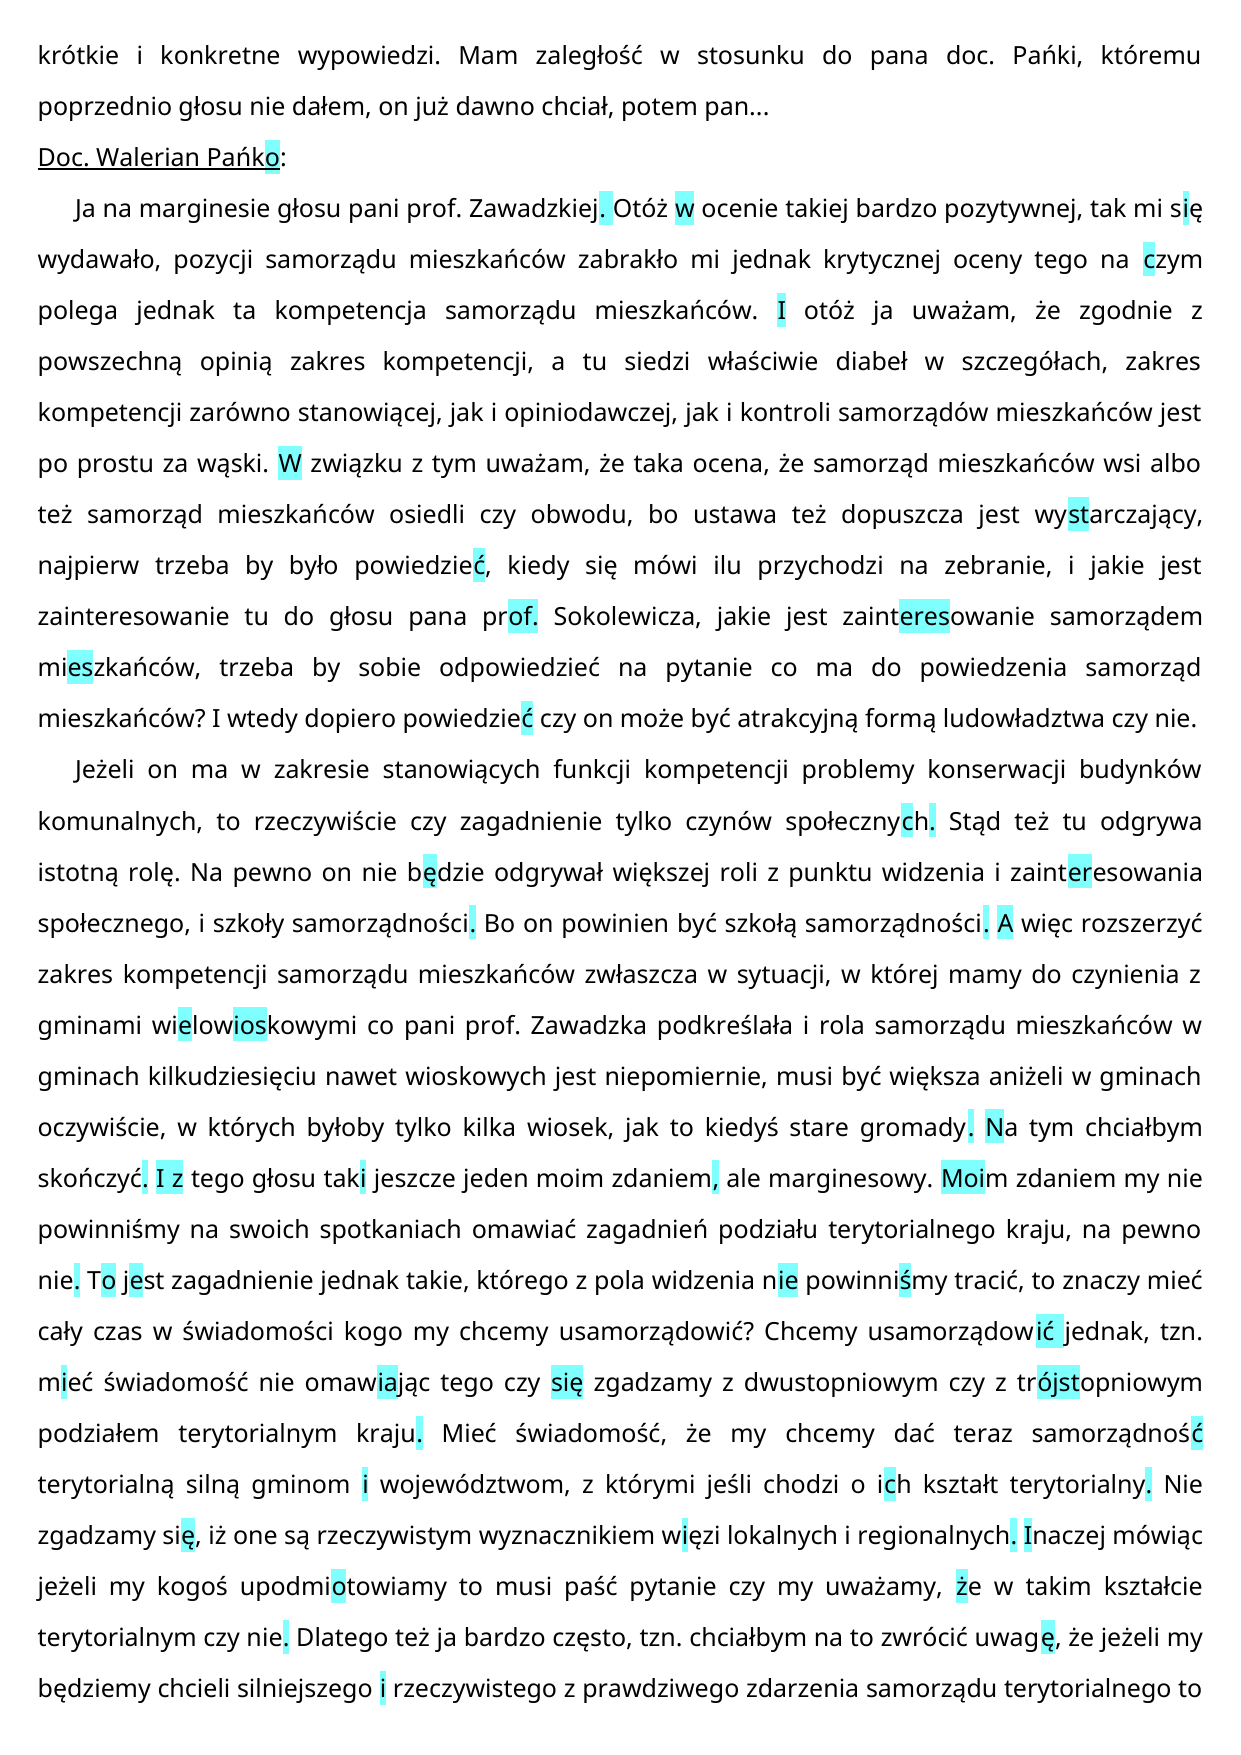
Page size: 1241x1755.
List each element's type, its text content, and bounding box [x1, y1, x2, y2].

text Ja na marginesie głosu pani prof. Zawadzkiej. Otóż w ocenie takiej bardzo pozytywnej, tak mi się wydawało, pozycji samorządu mieszkańców zabrakło mi jednak krytycznej oceny tego na czym polega jednak ta kompetencja samorządu mieszkańców. I otóż ja uważam, że zgodnie z powszechną opinią zakres kompetencji, a tu siedzi właściwie diabeł w szczegółach, zakres kompetencji zarówno stanowiącej, jak i opiniodawczej, jak i kontroli samorządów mieszkańców jest po prostu za wąski. W związku z tym uważam, że taka ocena, że samorząd mieszkańców wsi albo też samorząd mieszkańców osiedli czy obwodu, bo ustawa też dopuszcza jest wystarczający, najpierw trzeba by było powiedzieć, kiedy się mówi ilu przychodzi na zebranie, i jakie jest zainteresowanie tu do głosu pana prof. Sokolewicza, jakie jest zainteresowanie samorządem mieszkańców, trzeba by sobie odpowiedzieć na pytanie co ma do powiedzenia samorząd mieszkańców? I wtedy dopiero powiedzieć czy on może być atrakcyjną formą ludowładztwa czy nie. [37, 191, 1203, 735]
text Doc. Walerian Pańko: [37, 139, 1203, 174]
text Jeżeli on ma w zakresie stanowiących funkcji kompetencji problemy konserwacji budynków komunalnych, to rzeczywiście czy zagadnienie tylko czynów społecznych. Stąd też tu odgrywa istotną rolę. Na pewno on nie będzie odgrywał większej roli z punktu widzenia i zainteresowania społecznego, i szkoły samorządności. Bo on powinien być szkołą samorządności. A więc rozszerzyć zakres kompetencji samorządu mieszkańców zwłaszcza w sytuacji, w której mamy do czynienia z gminami wielowioskowymi co pani prof. Zawadzka podkreślała i rola samorządu mieszkańców w gminach kilkudziesięciu nawet wioskowych jest niepomiernie, musi być większa aniżeli w gminach oczywiście, w których byłoby tylko kilka wiosek, jak to kiedyś stare gromady. Na tym chciałbym skończyć. I z tego głosu taki jeszcze jeden moim zdaniem, ale marginesowy. Moim zdaniem my nie powinniśmy na swoich spotkaniach omawiać zagadnień podziału terytorialnego kraju, na pewno nie. To jest zagadnienie jednak takie, którego z pola widzenia nie powinniśmy tracić, to znaczy mieć cały czas w świadomości kogo my chcemy usamorządowić? Chcemy usamorządowić jednak, tzn. mieć świadomość nie omawiając tego czy się zgadzamy z dwustopniowym czy z trójstopniowym podziałem terytorialnym kraju. Mieć świadomość, że my chcemy dać teraz samorządność terytorialną silną gminom i województwom, z którymi jeśli chodzi o ich kształt terytorialny. Nie zgadzamy się, iż one są rzeczywistym wyznacznikiem więzi lokalnych i regionalnych. Inaczej mówiąc jeżeli my kogoś upodmiotowiamy to musi paść pytanie czy my uważamy, że w takim kształcie terytorialnym czy nie. Dlatego też ja bardzo często, tzn. chciałbym na to zwrócić uwagę, że jeżeli my będziemy chcieli silniejszego i rzeczywistego z prawdziwego zdarzenia samorządu terytorialnego to [37, 752, 1203, 1705]
text krótkie i konkretne wypowiedzi. Mam zaległość w stosunku do pana doc. Pańki, któremu poprzednio głosu nie dałem, on już dawno chciał, potem pan... [37, 37, 1203, 123]
